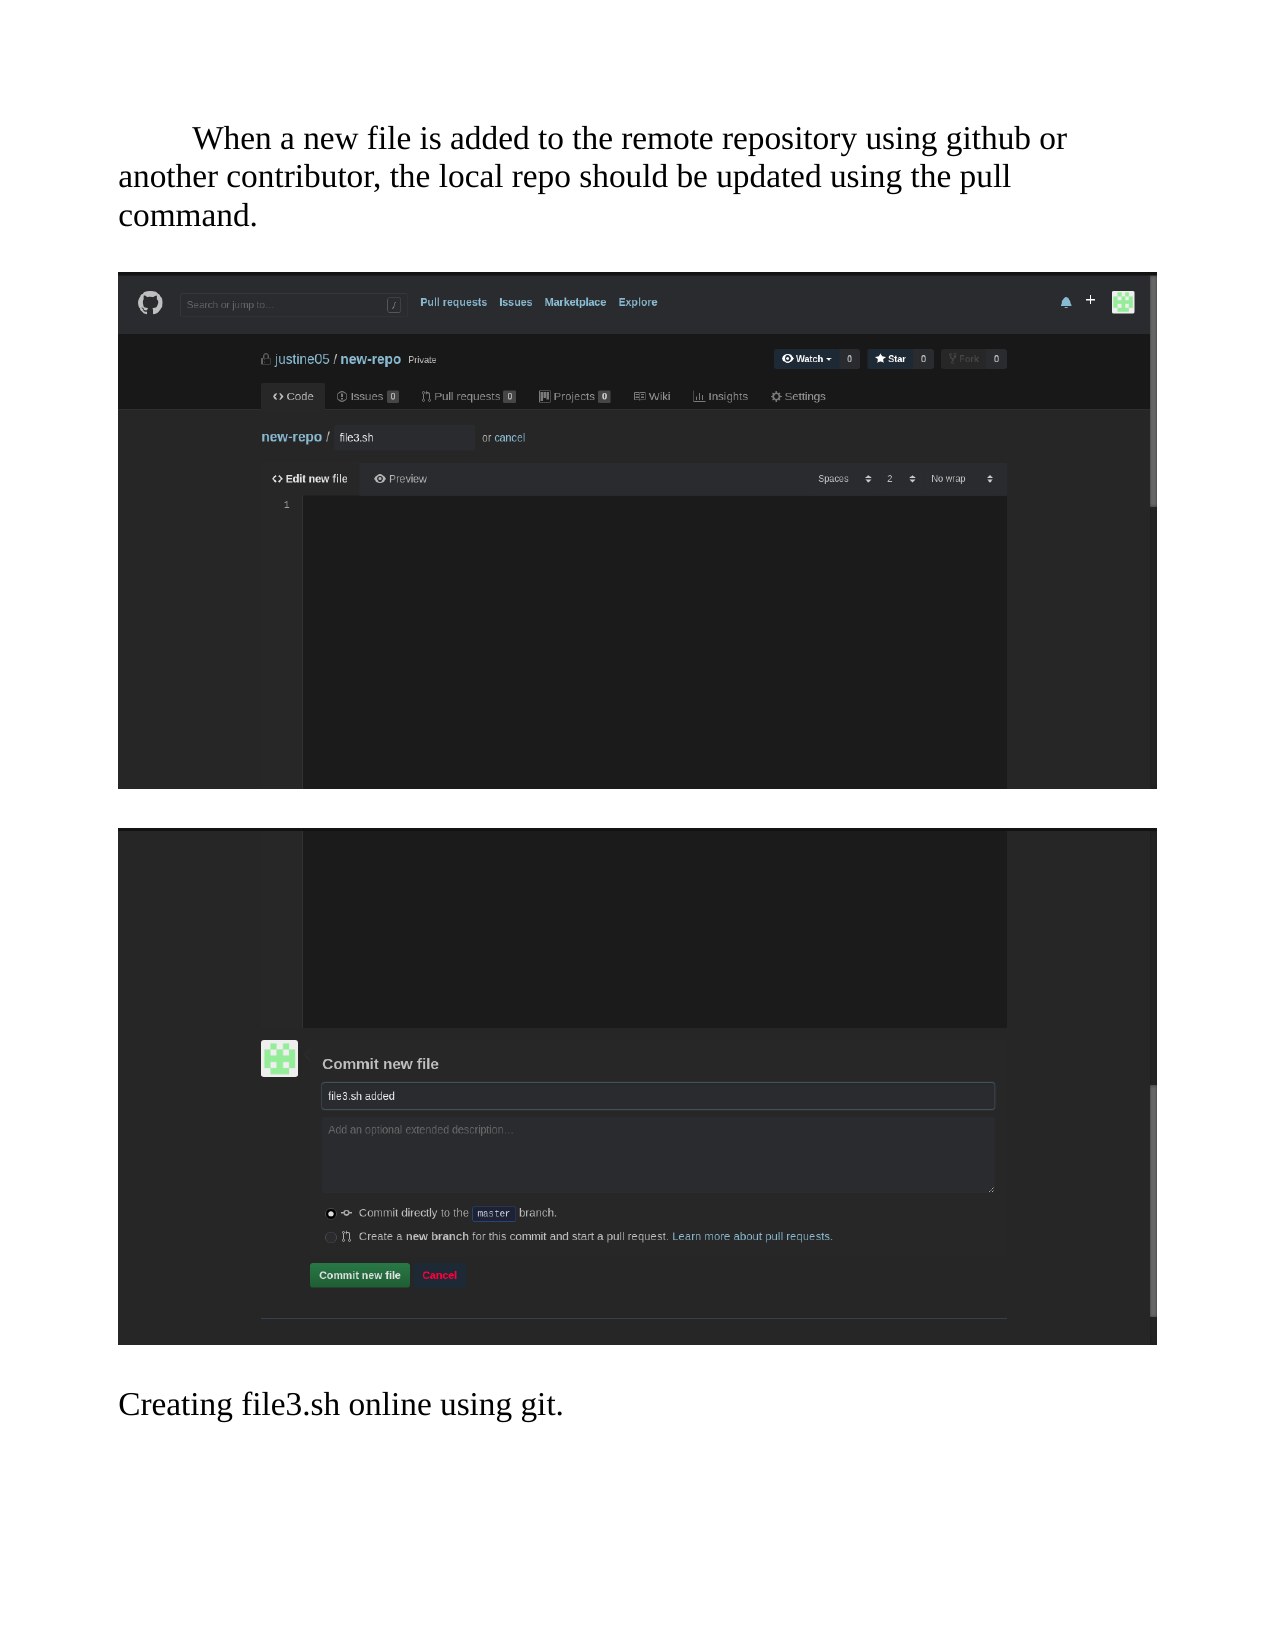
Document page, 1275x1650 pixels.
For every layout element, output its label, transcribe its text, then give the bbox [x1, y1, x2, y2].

picture [118, 828, 1157, 1345]
picture [118, 272, 1157, 789]
text When a new file is added to the remote repository using github or another contributor, the local repo should be updated using the pull command. [118, 118, 1157, 233]
text Creating file3.sh online using git. [118, 1384, 1157, 1422]
